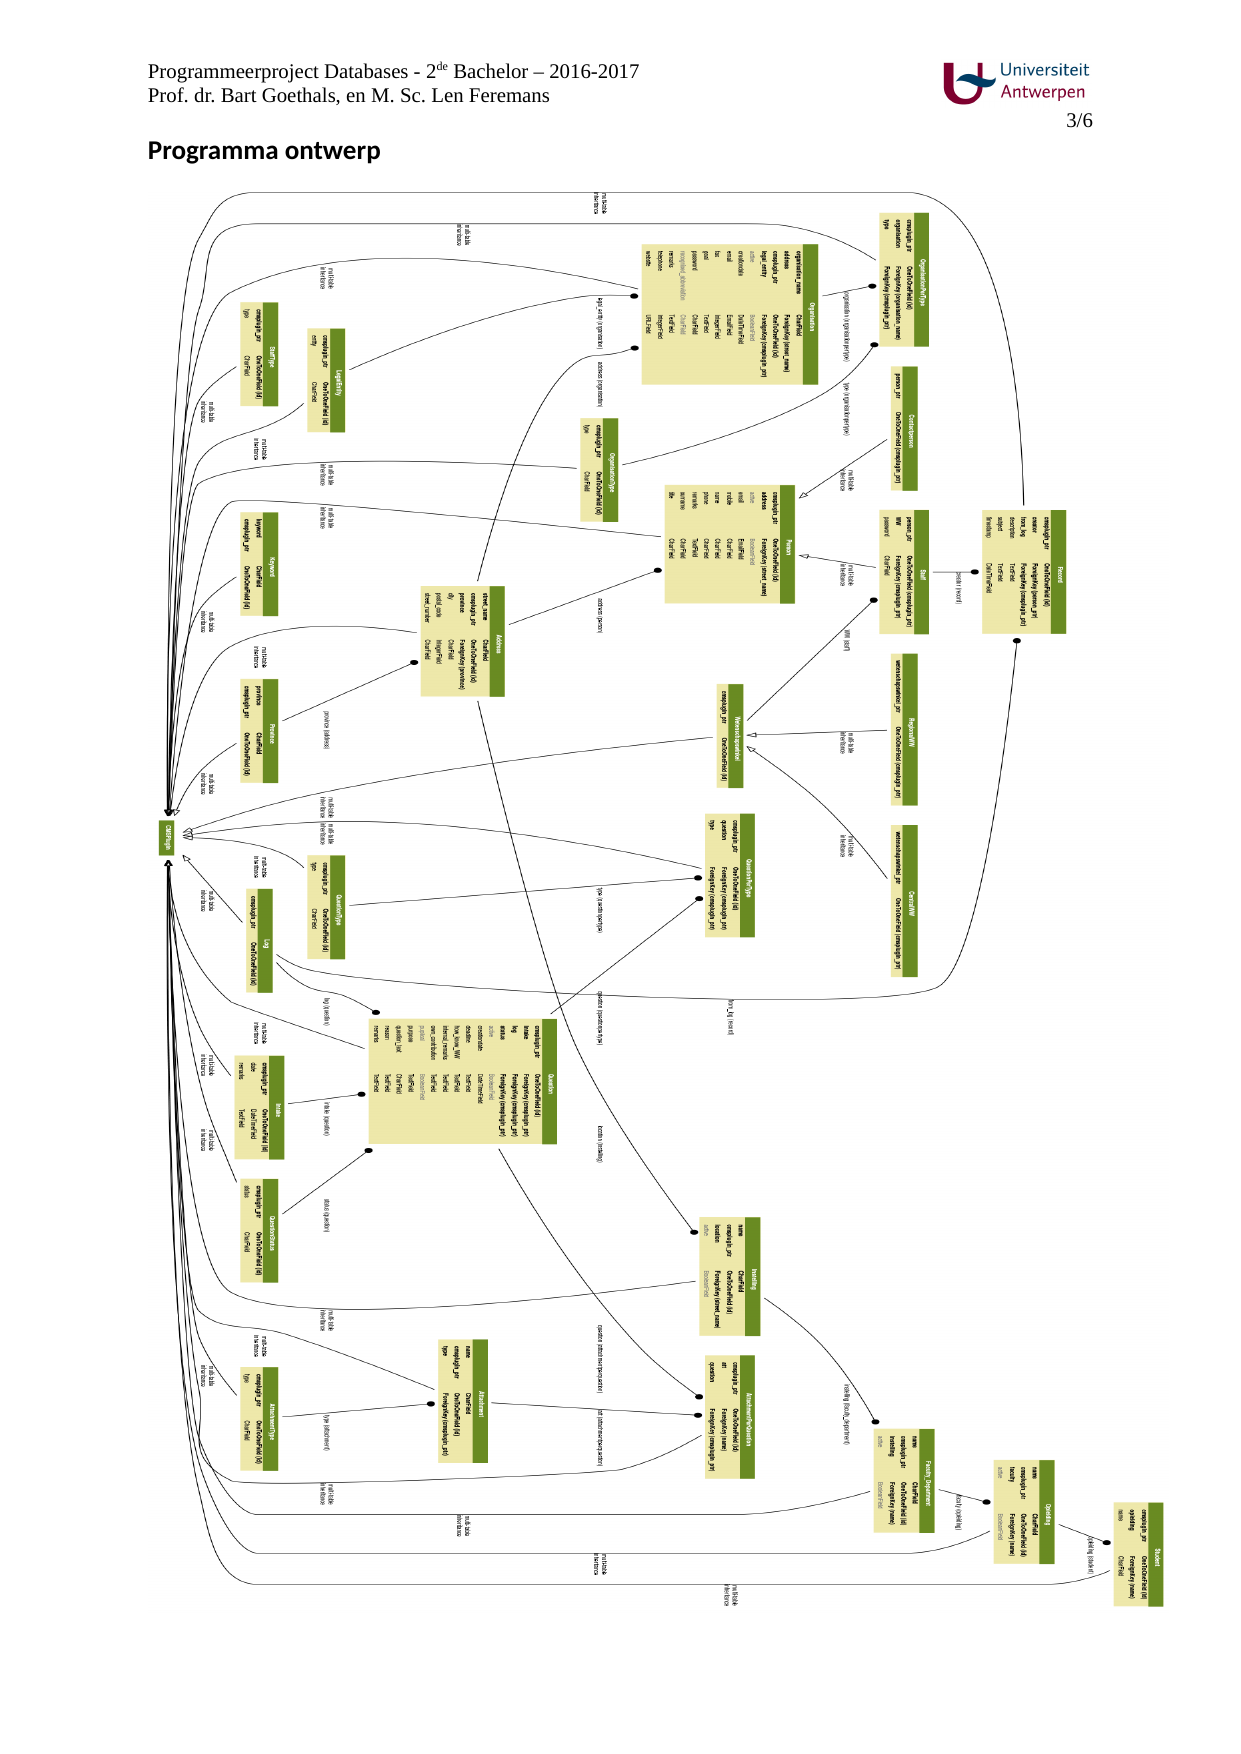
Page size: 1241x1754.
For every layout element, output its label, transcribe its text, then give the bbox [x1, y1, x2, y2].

subtitle Programma ontwerp [148, 133, 1093, 166]
picture [940, 59, 1093, 108]
picture [147, 191, 1170, 1613]
